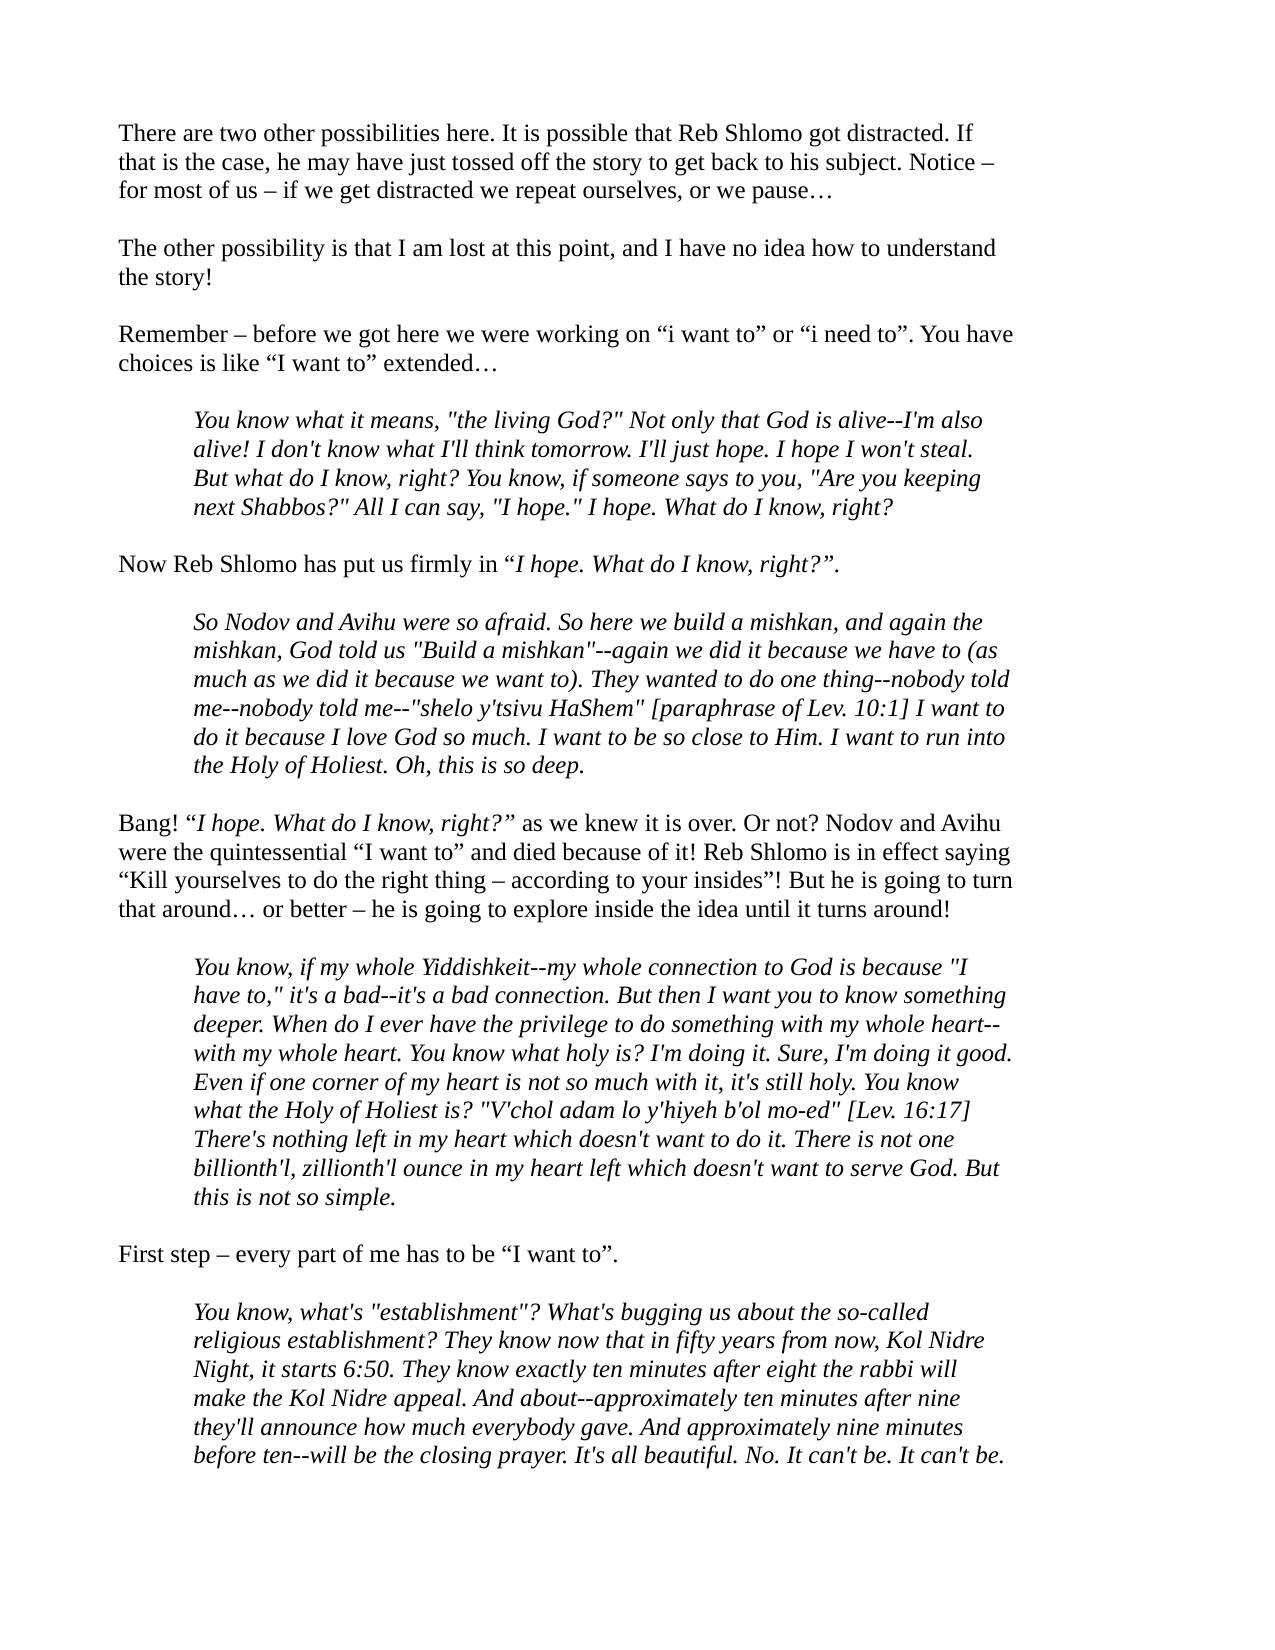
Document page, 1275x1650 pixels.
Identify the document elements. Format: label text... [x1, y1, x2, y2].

text Bang! “I hope. What do I know, right?” as we knew it is over. Or not? Nodov and Avihu were the quintessential “I want to” and died because of it! Reb Shlomo is in effect saying “Kill yourselves to do the right thing – according to your insides”! But he is going to turn that around… or better – he is going to explore inside the idea until it turns around! [118, 808, 1016, 923]
text Now Reb Shlomo has put us firmly in “I hope. What do I know, right?”. [118, 549, 1016, 578]
text There are two other possibilities here. It is possible that Reb Shlomo got distracted. If that is the case, he may have just tossed off the story to get back to his subject. Notice – for most of us – if we get distracted we repeat ourselves, or we pause… [118, 118, 1016, 204]
text You know what it means, "the living God?" Not only that God is alive--I'm also alive! I don't know what I'll think tomorrow. I'll just hope. I hope I won't steal. But what do I know, right? You know, if someone says to you, "Are you keeping next Shabbos?" All I can say, "I hope." I hope. What do I know, right? [193, 406, 1016, 521]
text You know, what's "establishment"? What's bugging us about the so-called religious establishment? They know now that in fifty years from now, Kol Nidre Night, it starts 6:50. They know exactly ten minutes after eight the rabbi will make the Kol Nidre appeal. And about--approximately ten minutes after nine they'll announce how much everybody gave. And approximately nine minutes before ten--will be the closing prayer. It's all beautiful. No. It can't be. It can't be. [193, 1297, 1016, 1469]
text First step – every part of me has to be “I want to”. [118, 1239, 1016, 1268]
text So Nodov and Avihu were so afraid. So here we build a mishkan, and again the mishkan, God told us "Build a mishkan"--again we did it because we have to (as much as we did it because we want to). They wanted to do one thing--nobody told me--nobody told me--"shelo y'tsivu HaShem" [paraphrase of Lev. 10:1] I want to do it because I love God so much. I want to be so close to Him. I want to run into the Holy of Holiest. Oh, this is so deep. [193, 607, 1016, 779]
text Remember – before we got here we were working on “i want to” or “i need to”. You have choices is like “I want to” extended… [118, 319, 1016, 377]
text The other possibility is that I am lost at this point, and I have no idea how to understand the story! [118, 233, 1016, 291]
text You know, if my whole Yiddishkeit--my whole connection to God is because "I have to," it's a bad--it's a bad connection. But then I want you to know something deeper. When do I ever have the privilege to do something with my whole heart--with my whole heart. You know what holy is? I'm doing it. Sure, I'm doing it good. Even if one corner of my heart is not so much with it, it's still holy. You know what the Holy of Holiest is? "V'chol adam lo y'hiyeh b'ol mo-ed" [Lev. 16:17] There's nothing left in my heart which doesn't want to do it. There is not one billionth'l, zillionth'l ounce in my heart left which doesn't want to serve God. But this is not so simple. [193, 952, 1016, 1211]
